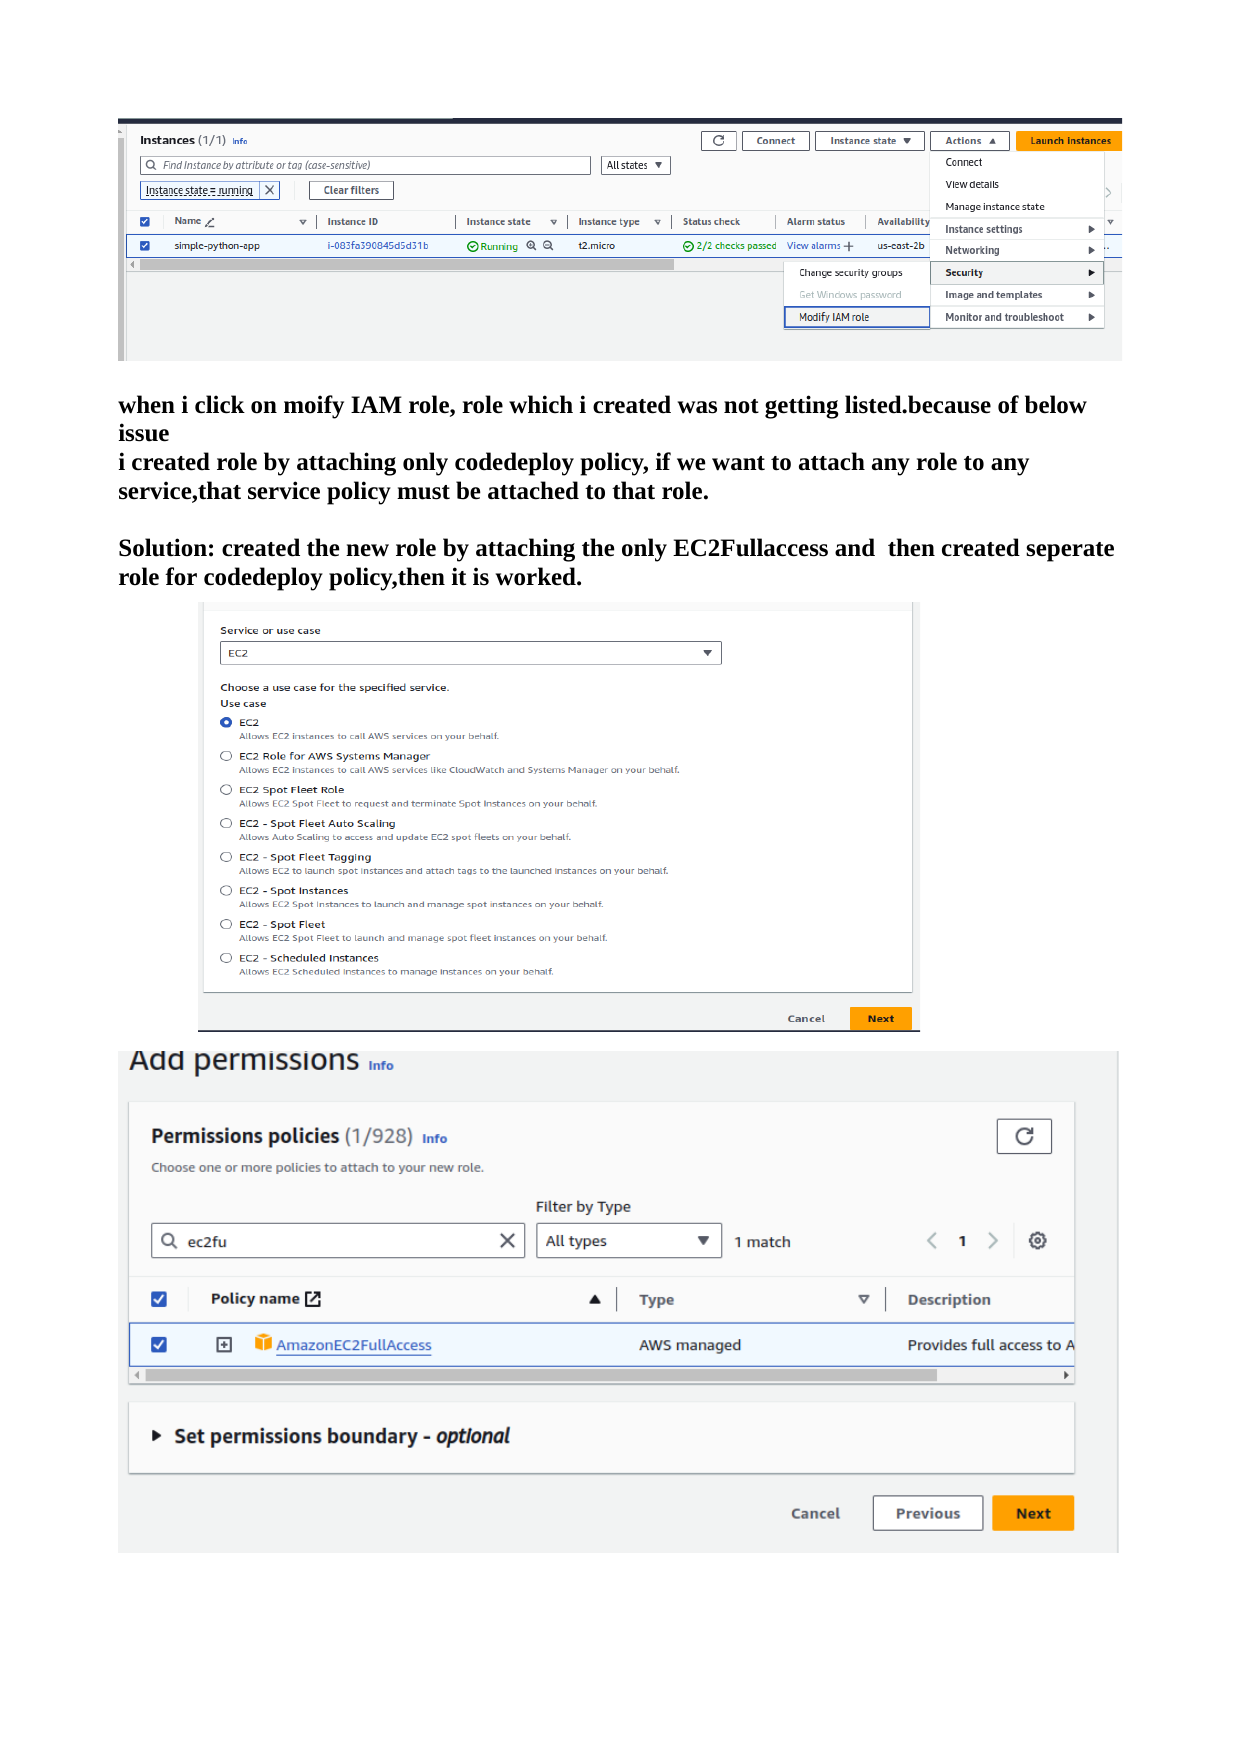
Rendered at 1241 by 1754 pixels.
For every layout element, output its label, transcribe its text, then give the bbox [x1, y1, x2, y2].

picture [118, 118, 1123, 361]
picture [118, 1051, 1123, 1553]
picture [198, 602, 921, 1032]
text Solution: created the new role by attaching the only EC2Fullaccess and then created seperate role for codedeploy policy,then it is worked. [118, 533, 1122, 591]
text i created role by attaching only codedeploy policy, if we want to attach any role to any service,that service policy must be attached to that role. [118, 447, 1122, 505]
text when i click on moify IAM role, role which i created was not getting listed.because of below issue [118, 390, 1122, 447]
